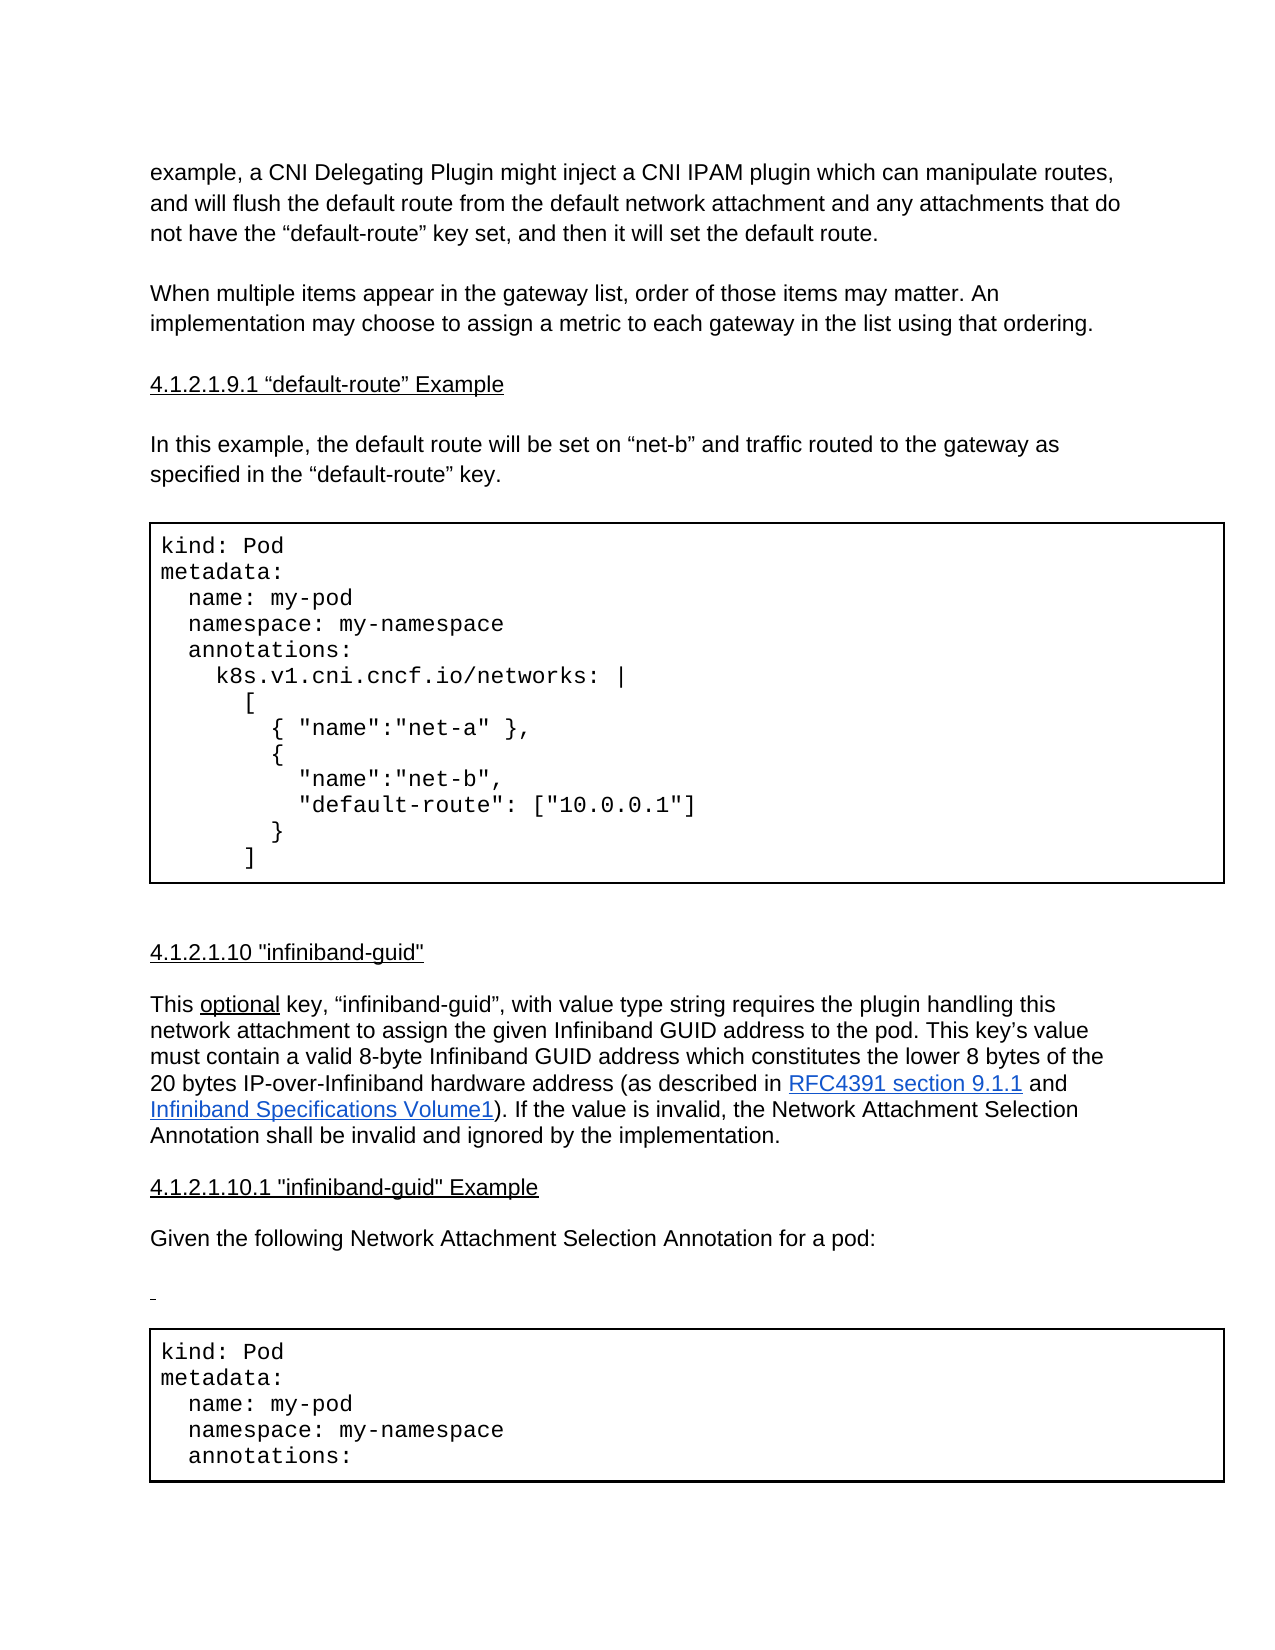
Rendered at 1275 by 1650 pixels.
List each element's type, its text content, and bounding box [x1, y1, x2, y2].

text 4.1.2.1.9.1 “default-route” Example [150, 371, 1125, 397]
text example, a CNI Delegating Plugin might inject a CNI IPAM plugin which can manipulate routes, and will flush the default route from the default network attachment and any attachments that do not have the “default-route” key set, and then it will set the default route. [150, 159, 1125, 246]
text Given the following Network Attachment Selection Annotation for a pod: [150, 1225, 1125, 1251]
table_header kind: Pod metadata: name: my-pod namespace: my-namespace annotations: [151, 1330, 1223, 1480]
text This optional key, “infiniband-guid”, with value type string requires the plugin handling this network attachment to assign the given Infiniband GUID address to the pod. This key’s value must contain a valid 8-byte Infiniband GUID address which constitutes the lower 8 bytes of the 20 bytes IP-over-Infiniband hardware address (as described in RFC4391 section 9.1.1 and Infiniband Specifications Volume1). If the value is invalid, the Network Attachment Selection Annotation shall be invalid and ignored by the implementation. [150, 991, 1125, 1149]
text When multiple items appear in the gateway list, order of those items may matter. An implementation may choose to assign a metric to each gateway in the list using that ordering. [150, 280, 1125, 337]
text 4.1.2.1.10 "infiniband-guid" [150, 939, 1125, 966]
text In this example, the default route will be set on “net-b” and traffic routed to the gateway as specified in the “default-route” key. [150, 431, 1125, 488]
text 4.1.2.1.10.1 "infiniband-guid" Example [150, 1174, 1125, 1200]
table_header kind: Pod metadata: name: my-pod namespace: my-namespace annotations: k8s.v1.cni.cncf.io/networks: | [ { "name":"net-a" }, { "name":"net-b", "default-route": ["10.0.0.1"] } ] [151, 524, 1223, 882]
